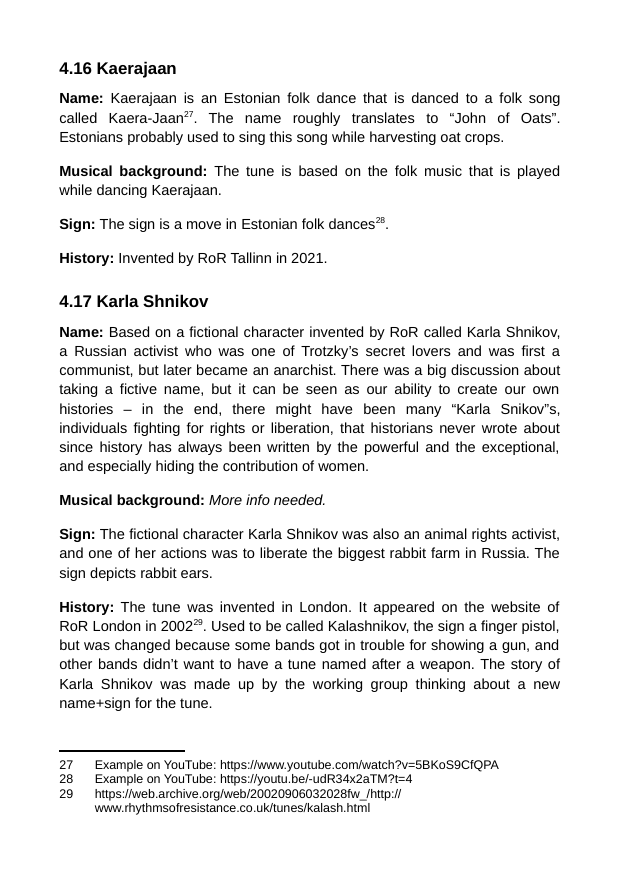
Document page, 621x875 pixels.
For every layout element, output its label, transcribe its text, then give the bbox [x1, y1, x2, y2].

text Name: Based on a fictional character invented by RoR called Karla Shnikov, a Russian activist who was one of Trotzky’s secret lovers and was first a communist, but later became an anarchist. There was a big discussion about taking a fictive name, but it can be seen as our ability to create our own histories – in the end, there might have been many “Karla Snikov”s, individuals fighting for rights or liberation, that historians never wrote about since history has always been written by the powerful and the exceptional, and especially hiding the contribution of women. [59, 323, 561, 475]
text https://web.archive.org/web/20020906032028fw_/http://www.rhythmsofresistance.co.uk/tunes/kalash.html [59, 786, 561, 815]
text History: The tune was invented in London. It appeared on the website of RoR London in 2002. Used to be called Kalashnikov, the sign a finger pistol, but was changed because some bands got in trouble for showing a gun, and other bands didn’t want to have a tune named after a weapon. The story of Karla Shnikov was made up by the working group thinking about a new name+sign for the tune. [59, 598, 561, 711]
text Sign: The sign is a move in Estonian folk dances. [59, 216, 561, 232]
text History: Invented by RoR Tallinn in 2021. [59, 249, 561, 266]
text Musical background: The tune is based on the folk music that is played while dancing Kaerajaan. [59, 162, 561, 198]
subtitle Kaerajaan [59, 59, 561, 78]
text Example on YouTube: https://youtu.be/-udR34x2aTM?t=4 [59, 772, 561, 786]
text Musical background: More info needed. [59, 492, 561, 509]
text Example on YouTube: https://www.youtube.com/watch?v=5BKoS9CfQPA [59, 757, 561, 772]
text Sign: The fictional character Karla Shnikov was also an animal rights activist, and one of her actions was to liberate the biggest rabbit farm in Russia. The sign depicts rabbit ears. [59, 526, 561, 581]
text Name: Kaerajaan is an Estonian folk dance that is danced to a folk song called Kaera-Jaan. The name roughly translates to “John of Oats”. Estonians probably used to sing this song while harvesting oat crops. [59, 90, 561, 145]
subtitle Karla Shnikov [59, 292, 561, 311]
